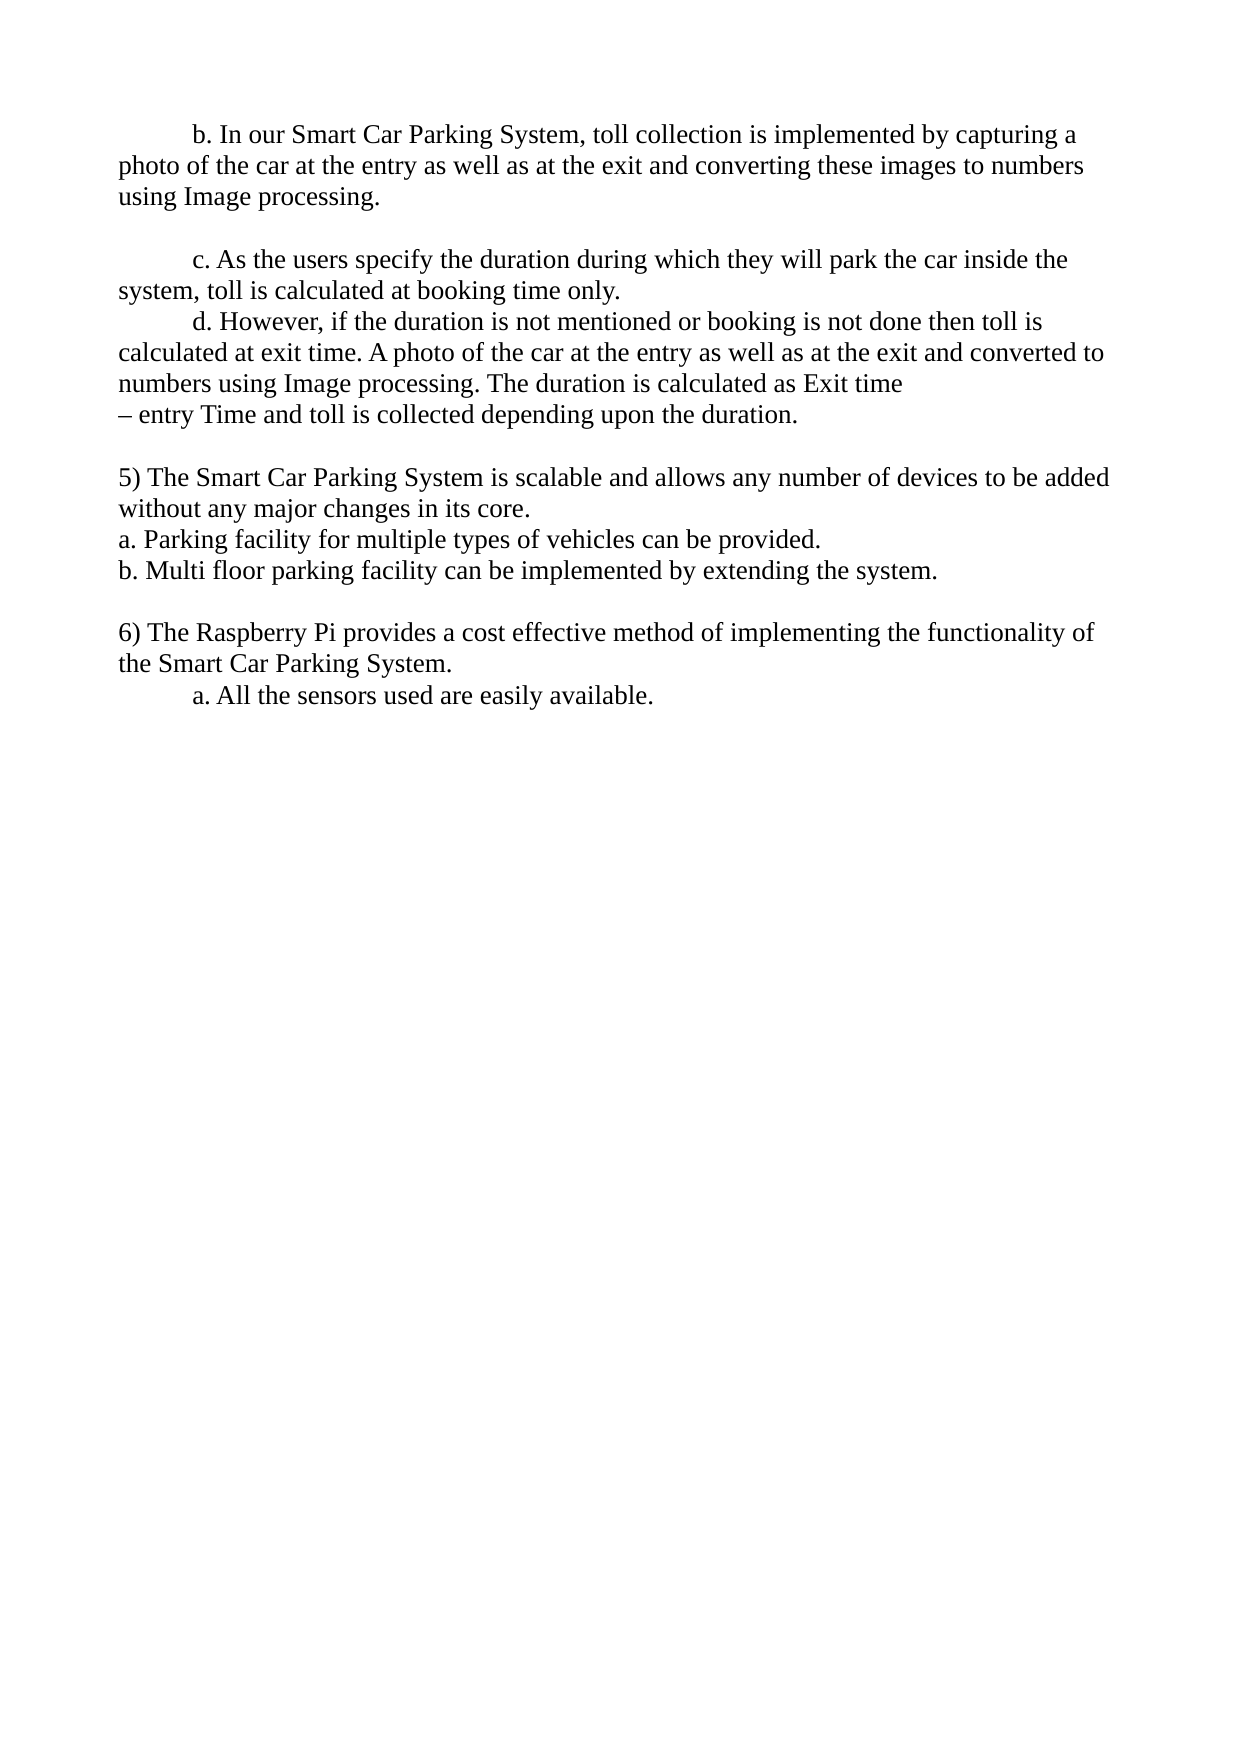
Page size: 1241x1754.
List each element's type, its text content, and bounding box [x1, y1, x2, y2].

text b. Multi floor parking facility can be implemented by extending the system. [118, 554, 1122, 585]
text c. As the users specify the duration during which they will park the car inside the system, toll is calculated at booking time only. [118, 243, 1122, 305]
text calculated at exit time. A photo of the car at the entry as well as at the exit and converted to numbers using Image processing. The duration is calculated as Exit time [118, 336, 1122, 398]
text b. In our Smart Car Parking System, toll collection is implemented by capturing a photo of the car at the entry as well as at the exit and converting these images to numbers [118, 118, 1122, 180]
text using Image processing. [118, 180, 1122, 212]
text 6) The Raspberry Pi provides a cost effective method of implementing the functionality of the Smart Car Parking System. [118, 616, 1122, 679]
text 5) The Smart Car Parking System is scalable and allows any number of devices to be added without any major changes in its core. [118, 461, 1122, 523]
text a. Parking facility for multiple types of vehicles can be provided. [118, 523, 1122, 554]
text d. However, if the duration is not mentioned or booking is not done then toll is [118, 305, 1122, 336]
text a. All the sensors used are easily available. [118, 679, 1122, 710]
text – entry Time and toll is collected depending upon the duration. [118, 398, 1122, 429]
